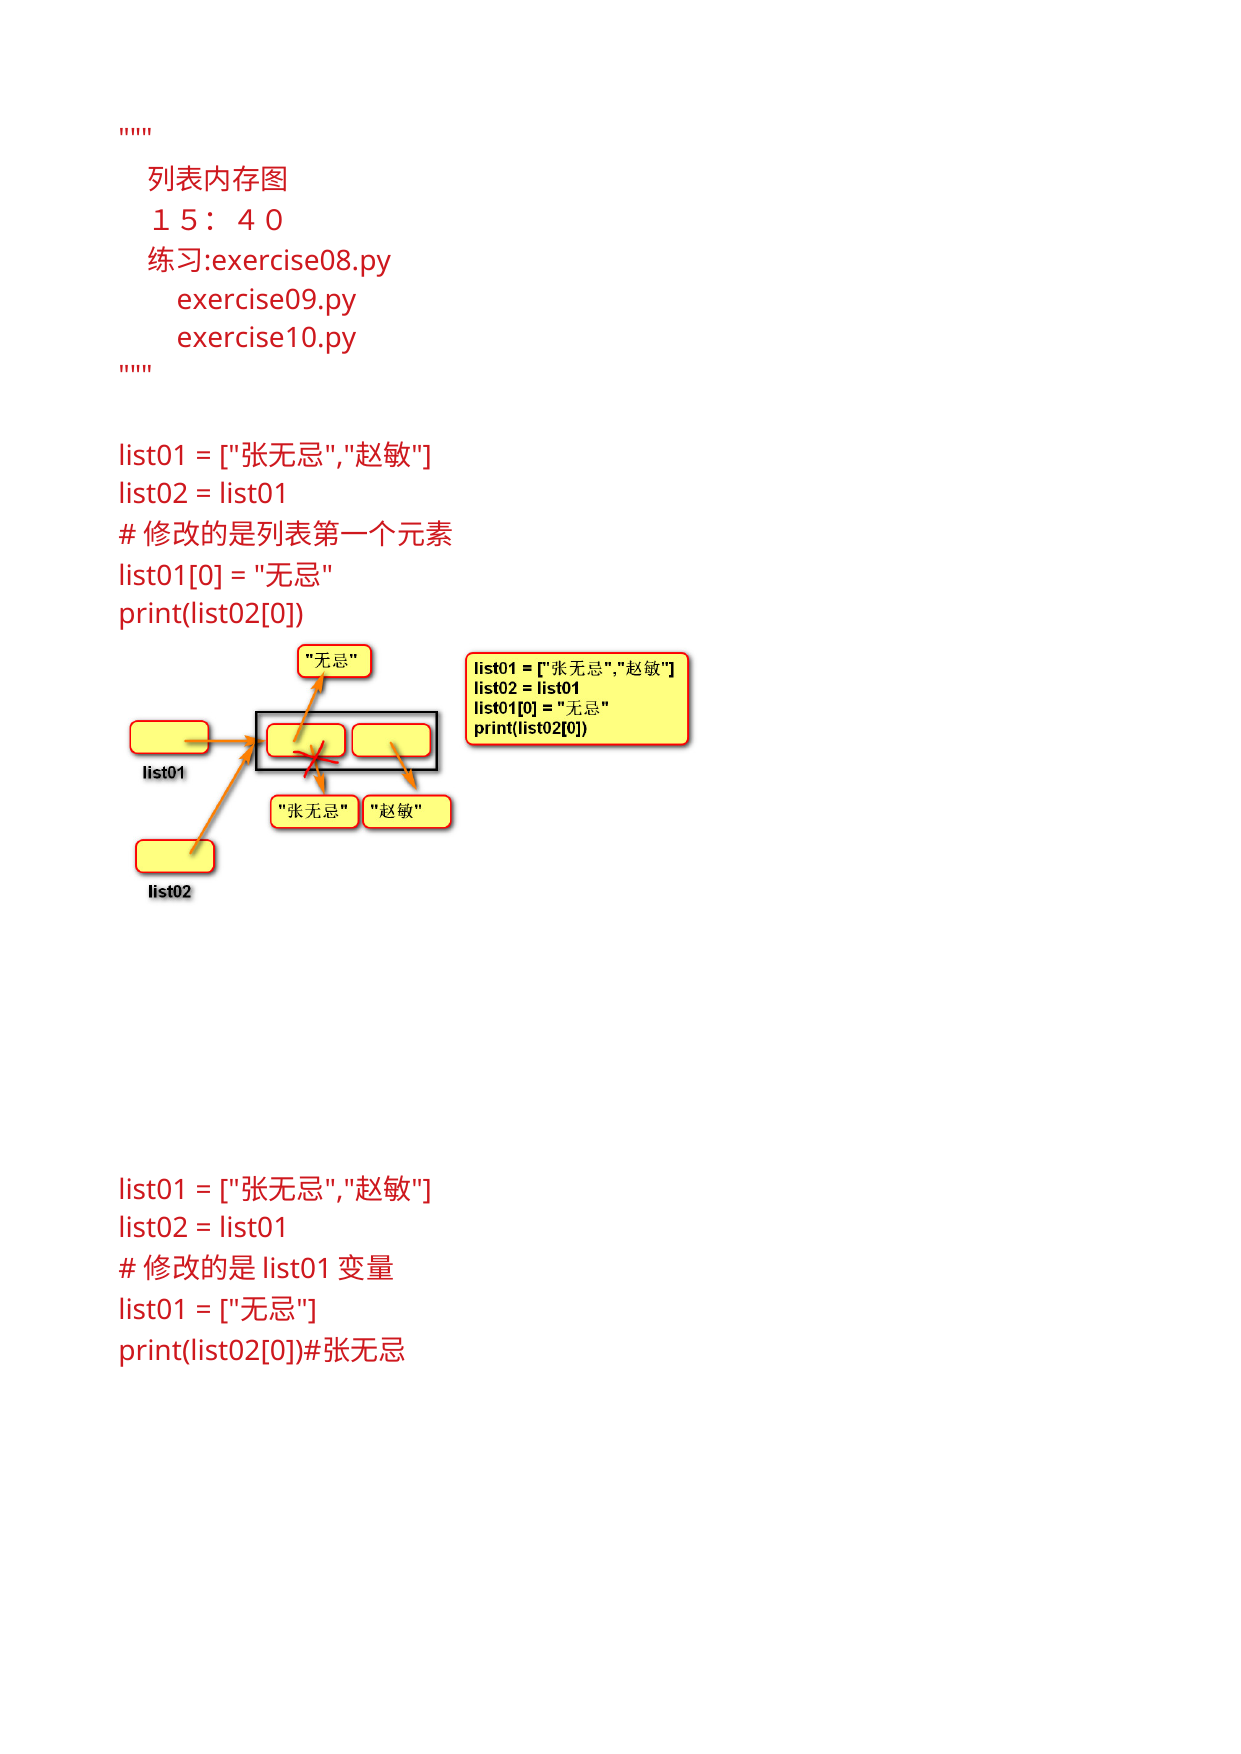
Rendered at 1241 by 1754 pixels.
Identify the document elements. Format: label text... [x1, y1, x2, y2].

text print(list02[0])#张无忌 [118, 1327, 1122, 1368]
text list02 = list01 [118, 473, 1122, 511]
text list01 = ["张无忌","赵敏"] [118, 432, 1122, 473]
text 列表内存图 [118, 156, 1122, 197]
text list01 = ["无忌"] [118, 1287, 1122, 1327]
text # 修改的是列表第一个元素 [118, 511, 1122, 552]
text exercise09.py [118, 279, 1122, 317]
text list02 = list01 [118, 1207, 1122, 1246]
text # 修改的是list01变量 [118, 1246, 1122, 1287]
text 练习:exercise08.py [118, 238, 1122, 279]
text """ [118, 118, 1122, 156]
text １５：４０ [118, 197, 1122, 238]
text exercise10.py [118, 317, 1122, 356]
picture [118, 633, 1231, 1129]
text list01 = ["张无忌","赵敏"] [118, 1167, 1122, 1207]
text """ [118, 356, 1122, 394]
text print(list02[0]) [118, 593, 1122, 631]
text list01[0] = "无忌" [118, 552, 1122, 593]
